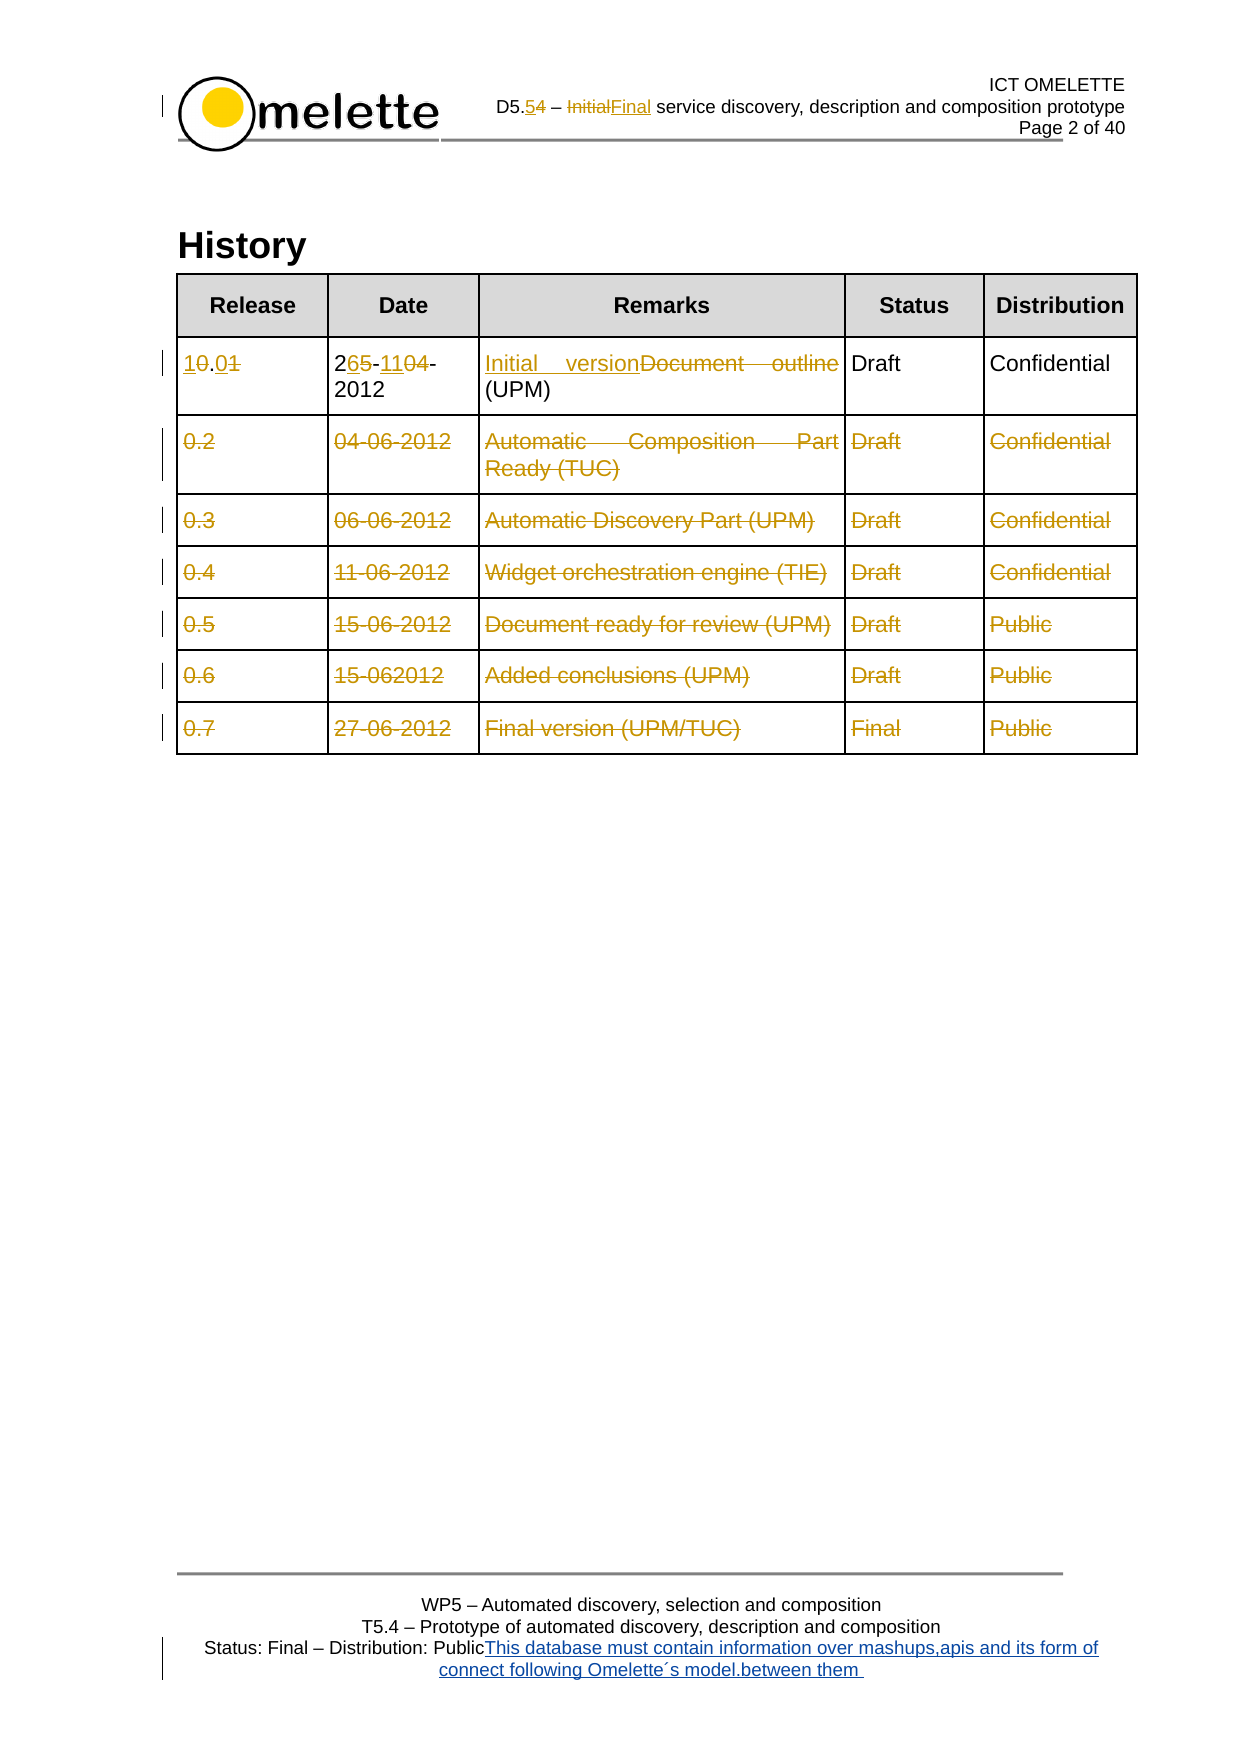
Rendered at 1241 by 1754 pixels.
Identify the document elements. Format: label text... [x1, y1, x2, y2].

table_cell [985, 651, 1136, 701]
table_cell [846, 547, 983, 597]
table_cell Initial version (UPM) [480, 338, 844, 414]
table_cell [480, 547, 844, 597]
table_cell [329, 599, 478, 649]
table_cell [846, 416, 983, 493]
table_header Distribution [985, 275, 1136, 336]
table_cell [985, 416, 1136, 493]
table_cell [985, 599, 1136, 649]
table_cell [329, 703, 478, 753]
table_cell Draft [846, 338, 983, 414]
table_cell [846, 495, 983, 545]
table_cell [480, 651, 844, 701]
table_header Release [178, 275, 327, 336]
table_cell [480, 703, 844, 753]
table_cell [985, 547, 1136, 597]
table_cell [178, 547, 327, 597]
table_header Status [846, 275, 983, 336]
table_header Remarks [480, 275, 844, 336]
table_cell [178, 651, 327, 701]
table_cell [178, 599, 327, 649]
table_cell [329, 547, 478, 597]
table_cell [846, 703, 983, 753]
table_cell Confidential [985, 338, 1136, 414]
table_cell 1.0 [178, 338, 327, 414]
table_cell 26-11-2012 [329, 338, 478, 414]
table_cell [329, 651, 478, 701]
picture [178, 76, 439, 152]
table_cell [846, 599, 983, 649]
table_cell [329, 495, 478, 545]
table_cell [846, 651, 983, 701]
table_cell [985, 703, 1136, 753]
table_cell [985, 495, 1136, 545]
table_cell [178, 416, 327, 493]
subtitle History [177, 223, 1125, 266]
table_cell [480, 495, 844, 545]
table_header Date [329, 275, 478, 336]
table_cell [480, 416, 844, 493]
table_cell [178, 495, 327, 545]
table_cell [480, 599, 844, 649]
table_cell [329, 416, 478, 493]
table_cell [178, 703, 327, 753]
